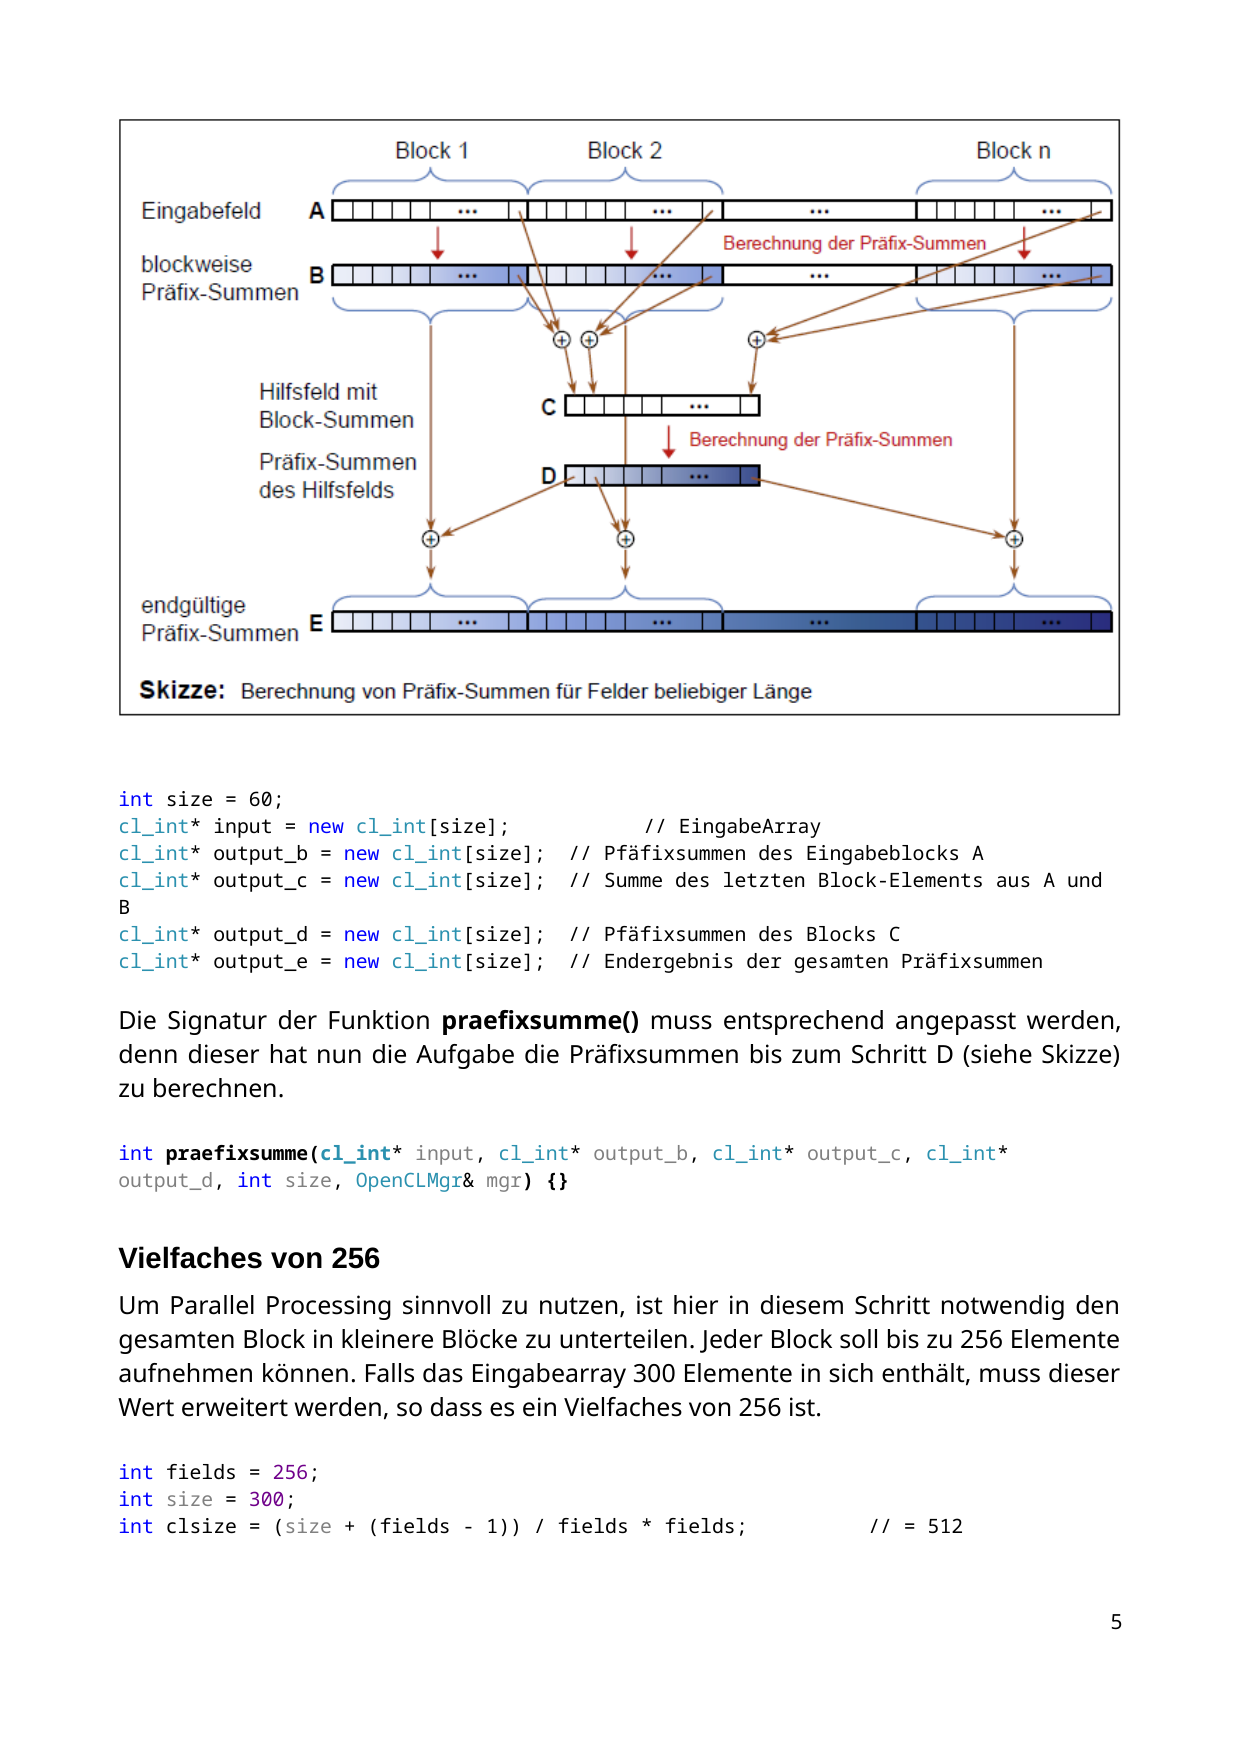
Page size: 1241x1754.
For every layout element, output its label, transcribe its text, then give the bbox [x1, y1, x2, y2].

picture [118, 118, 1123, 717]
text int clsize = (size + (fields - 1)) / fields * fields; // = 512 [118, 1512, 1122, 1539]
text cl_int* output_b = new cl_int[size]; // Pfäfixsummen des Eingabeblocks A [118, 839, 1122, 866]
text int fields = 256; [118, 1458, 1122, 1485]
text int size = 300; [118, 1485, 1122, 1512]
text int size = 60; [118, 785, 1122, 812]
text Um Parallel Processing sinnvoll zu nutzen, ist hier in diesem Schritt notwendig den gesamten Block in kleinere Blöcke zu unterteilen. Jeder Block soll bis zu 256 Elemente aufnehmen können. Falls das Eingabearray 300 Elemente in sich enthält, muss dieser Wert erweitert werden, so dass es ein Vielfaches von 256 ist. [118, 1288, 1122, 1424]
text cl_int* input = new cl_int[size]; // EingabeArray [118, 812, 1122, 839]
text cl_int* output_e = new cl_int[size]; // Endergebnis der gesamten Präfixsummen [118, 947, 1122, 974]
text Die Signatur der Funktion praefixsumme() muss entsprechend angepasst werden, denn dieser hat nun die Aufgabe die Präfixsummen bis zum Schritt D (siehe Skizze) zu berechnen. [118, 1003, 1122, 1105]
subtitle Vielfaches von 256 [118, 1241, 1122, 1275]
text cl_int* output_c = new cl_int[size]; // Summe des letzten Block-Elements aus A und B [118, 866, 1122, 920]
text cl_int* output_d = new cl_int[size]; // Pfäfixsummen des Blocks C [118, 920, 1122, 947]
text int praefixsumme(cl_int* input, cl_int* output_b, cl_int* output_c, cl_int* output_d, int size, OpenCLMgr& mgr) {} [118, 1139, 1122, 1193]
